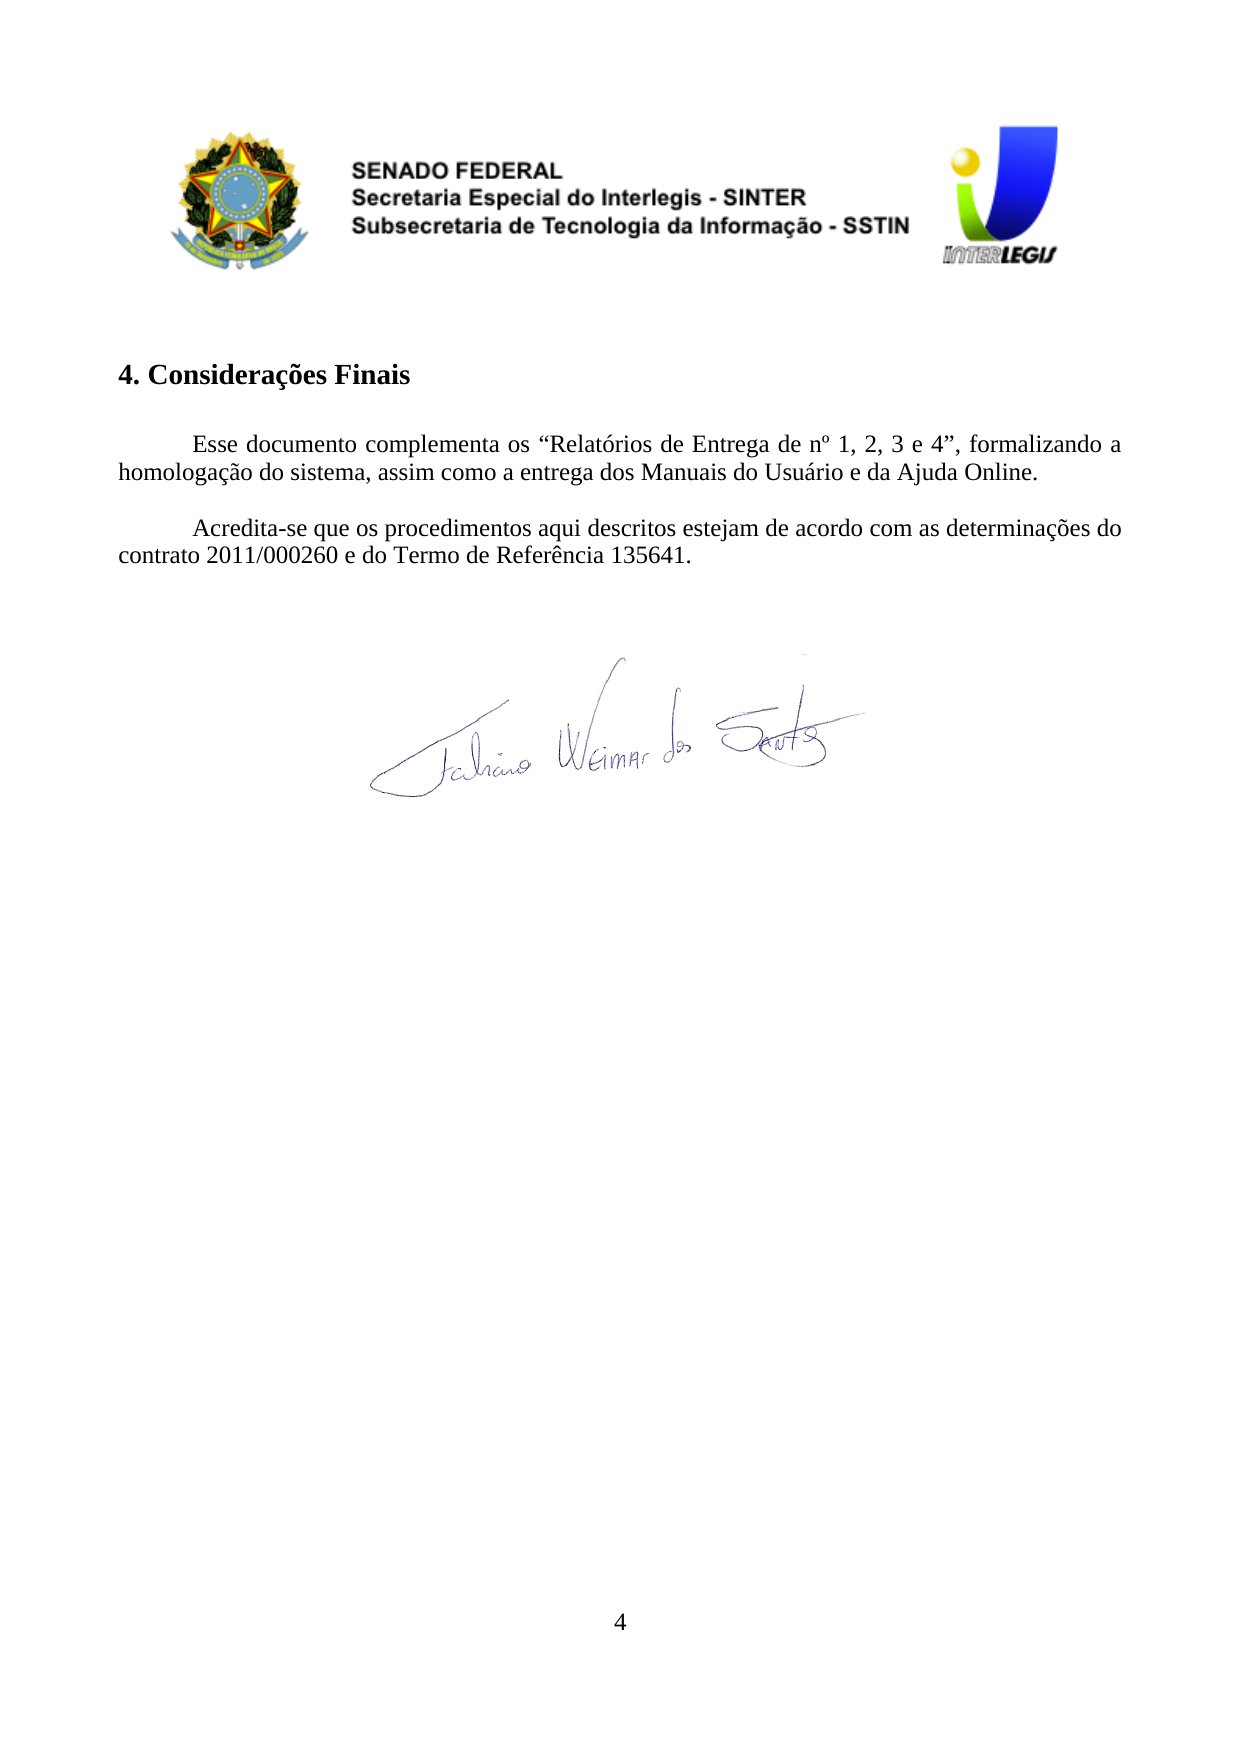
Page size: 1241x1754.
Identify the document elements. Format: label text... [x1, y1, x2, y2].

subtitle 4. Considerações Finais [118, 358, 1122, 390]
picture [356, 652, 884, 810]
picture [163, 118, 1078, 276]
text Esse documento complementa os “Relatórios de Entrega de nº 1, 2, 3 e 4”, formalizando a homologação do sistema, assim como a entrega dos Manuais do Usuário e da Ajuda Online. [118, 431, 1122, 486]
text Acredita-se que os procedimentos aqui descritos estejam de acordo com as determinações do contrato 2011/000260 e do Termo de Referência 135641. [118, 514, 1122, 569]
